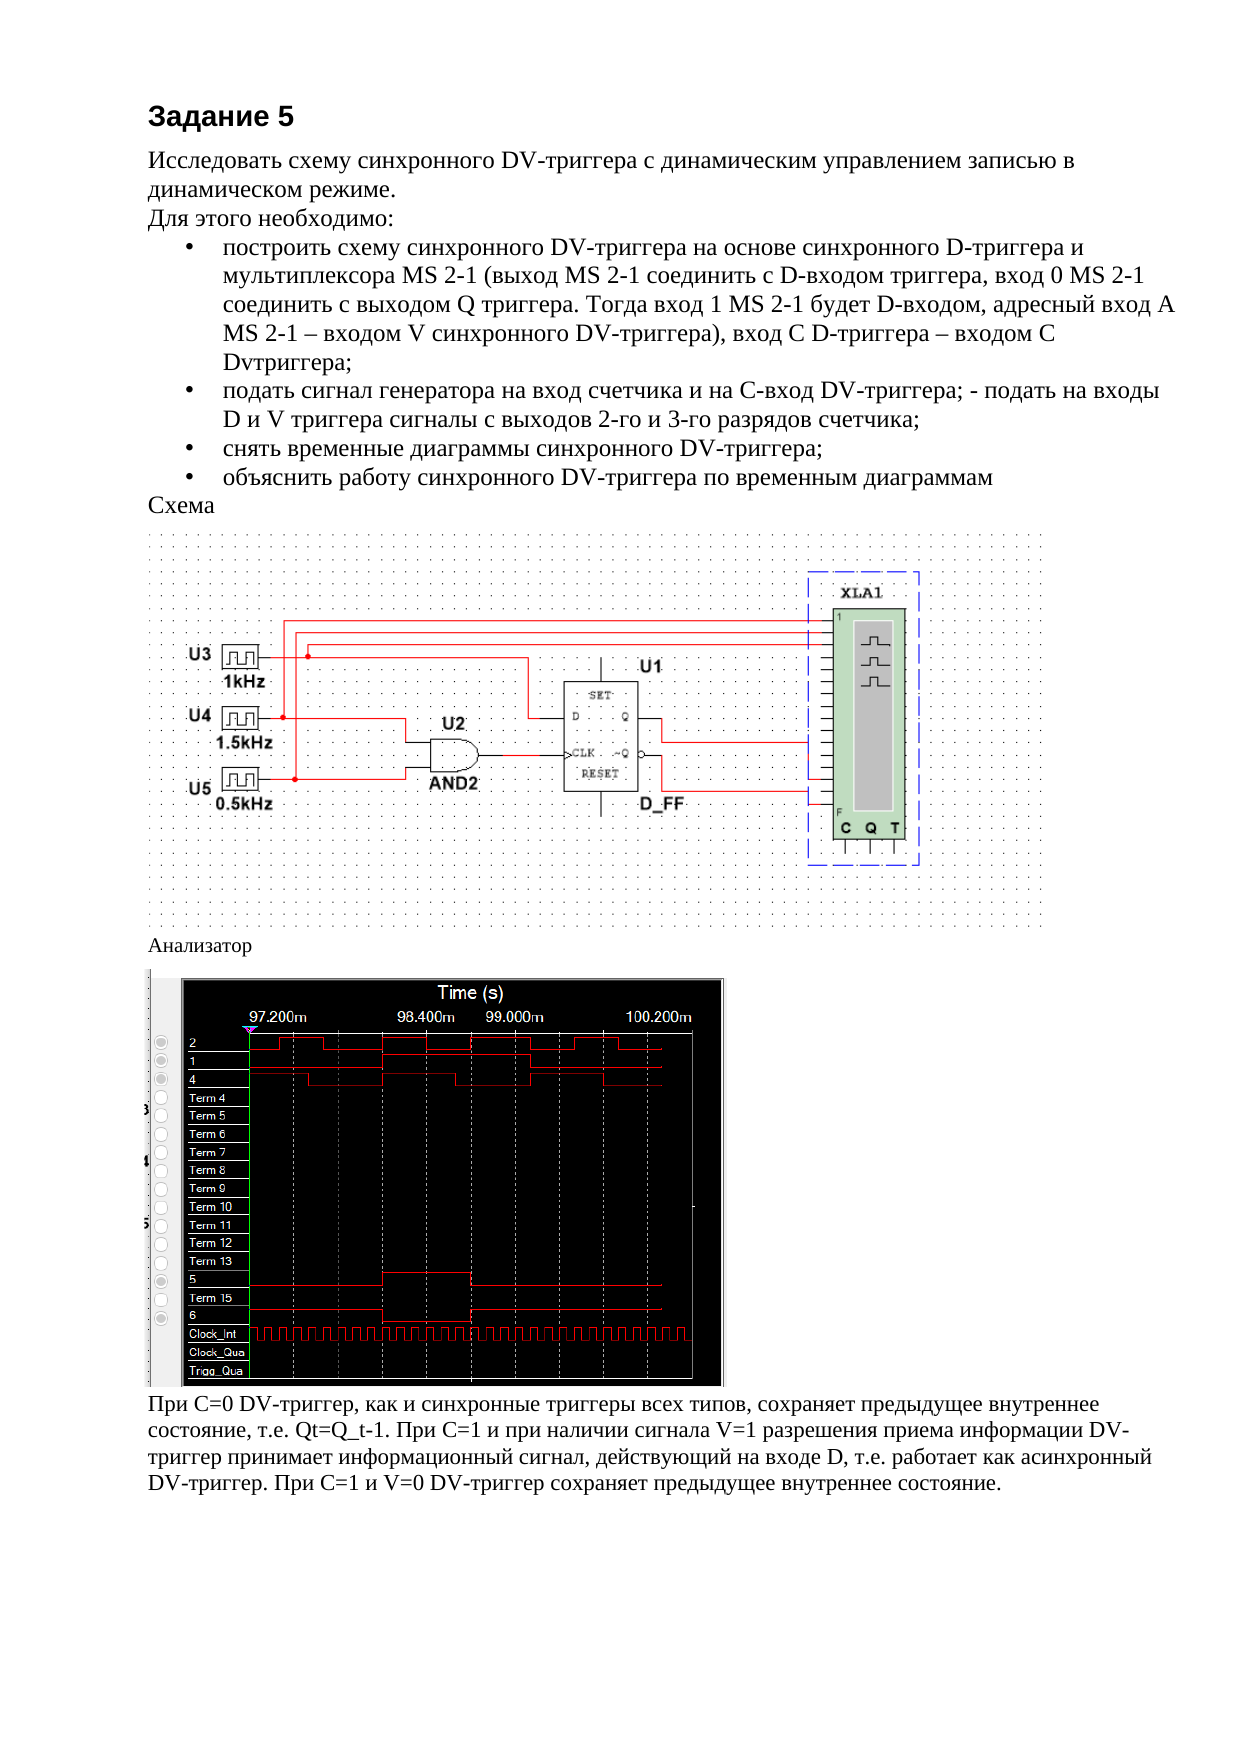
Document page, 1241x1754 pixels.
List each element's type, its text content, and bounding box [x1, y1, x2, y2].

picture [149, 530, 1052, 930]
text При С=0 DV-триггер, как и синхронные триггеры всех типов, сохраняет предыдущее внутреннее состояние, т.е. Qt=Q_t-1. При С=1 и при наличии сигнала V=1 разрешения приема информации DV-триггер принимает информационный сигнал, действующий на входе D, т.е. работает как асинхронный DV-триггер. При С=1 и V=0 DV-триггер сохраняет предыдущее внутреннее состояние. [148, 1390, 1181, 1495]
text Анализатор [148, 933, 1181, 957]
picture [144, 969, 727, 1387]
list построить схему синхронного DV-триггера на основе синхронного D-триггера и мультиплексора MS 2-1 (выход MS 2-1 соединить с D-входом триггера, вход 0 MS 2-1 соединить с выходом Q триггера. Тогда вход 1 MS 2-1 будет D-входом, адресный вход А MS 2-1 – входом V синхронного DV-триггера), вход С D-триггера – входом С Dvтриггера; [185, 232, 1181, 375]
text Для этого необходимо: [148, 203, 1181, 232]
text Схема [148, 490, 1181, 519]
subtitle Задание 5 [148, 99, 1181, 133]
list подать сигнал генератора на вход счетчика и на С-вход DV-триггера; - подать на входы D и V триггера сигналы с выходов 2-го и 3-го разрядов счетчика; [185, 375, 1181, 433]
list объяснить работу синхронного DV-триггера по временным диаграммам [185, 462, 1181, 490]
list снять временные диаграммы синхронного DV-триггера; [185, 433, 1181, 462]
text Исследовать схему синхронного DV-триггера с динамическим управлением записью в динамическом режиме. [148, 145, 1181, 203]
